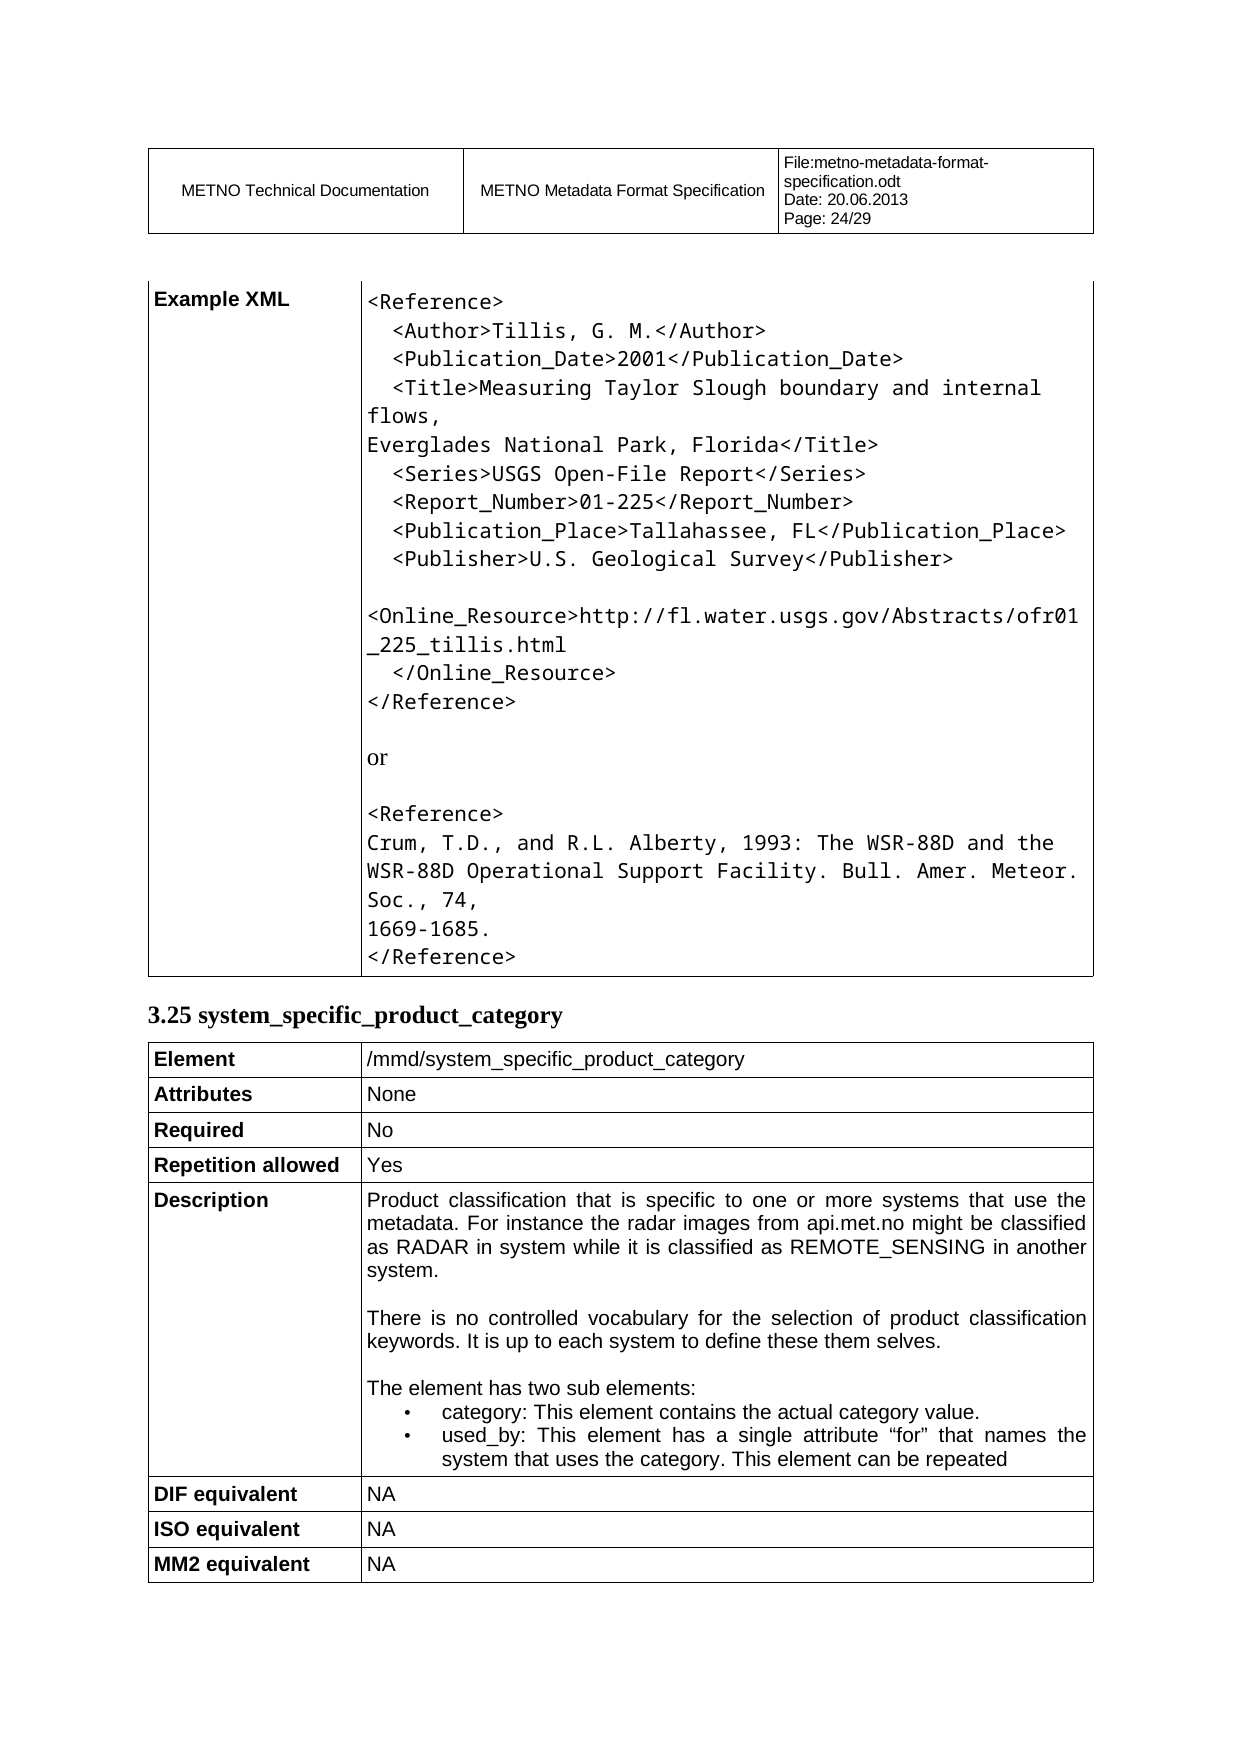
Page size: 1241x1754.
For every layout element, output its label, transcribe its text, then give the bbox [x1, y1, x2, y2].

table_cell No [362, 1113, 1093, 1147]
subtitle system_specific_product_category [148, 1001, 1093, 1029]
table_cell Repetition allowed [149, 1148, 361, 1182]
table_cell Yes [362, 1148, 1093, 1182]
table_cell NA [362, 1477, 1093, 1511]
table_cell Product classification that is specific to one or more systems that use the metadata. For instance the radar images from api.met.no might be classified as RADAR in system while it is classified as REMOTE_SENSING in another system. There is no controlled vocabulary for the selection of product classification keywords. It is up to each system to define these them selves. The element has two sub elements: category: This element contains the actual category value. used_by: This element has a single attribute “for” that names the system that uses the category. This element can be repeated [362, 1183, 1093, 1476]
table_header Element [149, 1043, 361, 1077]
table_cell Attributes [149, 1078, 361, 1112]
table_cell ISO equivalent [149, 1512, 361, 1547]
table_cell NA [362, 1548, 1093, 1582]
table_cell Description [149, 1183, 361, 1476]
table_cell None [362, 1078, 1093, 1112]
table_cell Required [149, 1113, 361, 1147]
table_cell <Reference> <Author>Tillis, G. M.</Author> <Publication_Date>2001</Publication_Date> <Title>Measuring Taylor Slough boundary and internal flows, Everglades National Park, Florida</Title> <Series>USGS Open-File Report</Series> <Report_Number>01-225</Report_Number> <Publication_Place>Tallahassee, FL</Publication_Place> <Publisher>U.S. Geological Survey</Publisher> <Online_Resource>http://fl.water.usgs.gov/Abstracts/ofr01_225_tillis.html </Online_Resource> </Reference> or <Reference> Crum, T.D., and R.L. Alberty, 1993: The WSR-88D and the WSR-88D Operational Support Facility. Bull. Amer. Meteor. Soc., 74, 1669-1685. </Reference> [362, 281, 1093, 976]
table_cell MM2 equivalent [149, 1548, 361, 1582]
table_cell DIF equivalent [149, 1477, 361, 1511]
table_header /mmd/system_specific_product_category [362, 1043, 1093, 1077]
table_cell Example XML [149, 281, 361, 976]
table_cell NA [362, 1512, 1093, 1547]
